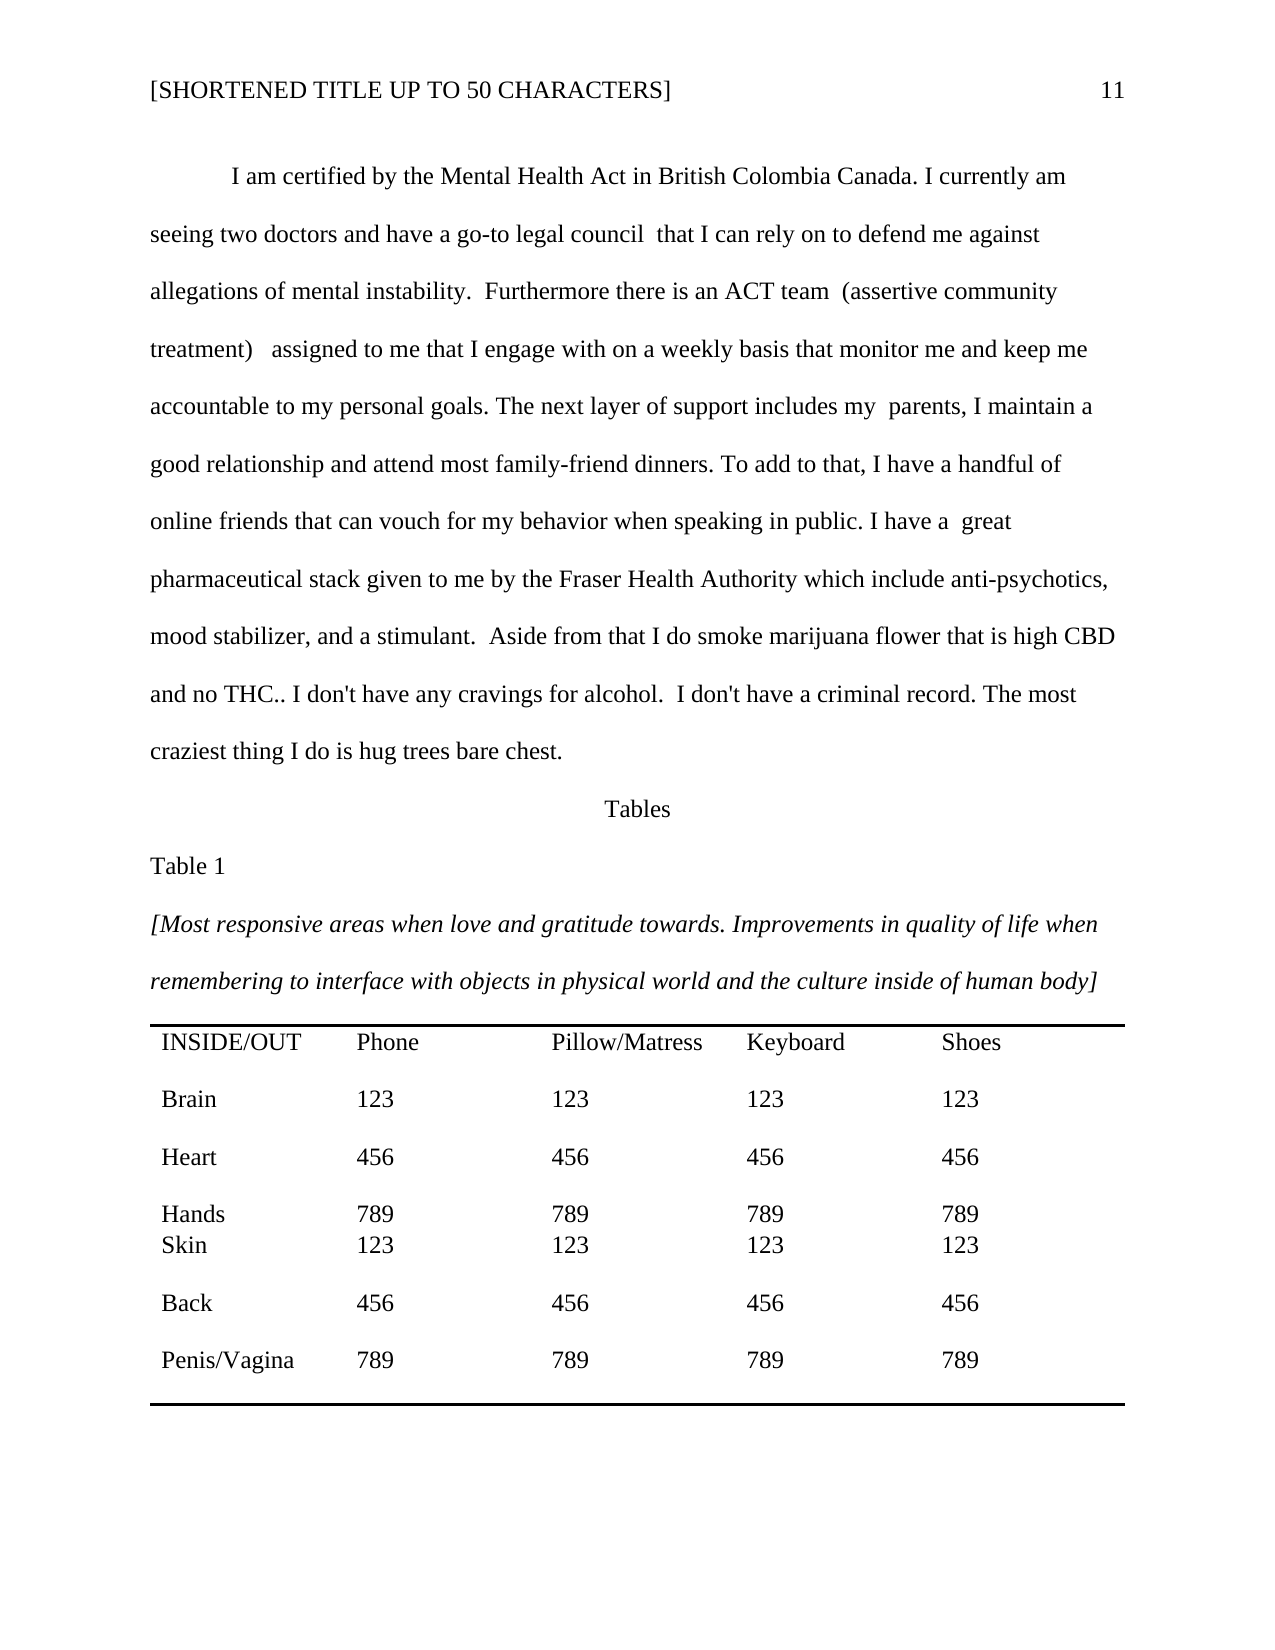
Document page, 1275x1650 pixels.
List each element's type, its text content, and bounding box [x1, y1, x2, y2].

table_cell Hands [150, 1199, 345, 1230]
table_cell 456 [540, 1142, 735, 1199]
table_cell 789 [735, 1199, 930, 1230]
text Table 1 [150, 851, 1125, 880]
table_header INSIDE/OUT [150, 1027, 345, 1084]
table_cell 123 [930, 1084, 1125, 1142]
table_cell Brain [150, 1084, 345, 1142]
table_cell 456 [735, 1288, 930, 1345]
table_cell Heart [150, 1142, 345, 1199]
table_cell Skin [150, 1230, 345, 1288]
table_cell 123 [345, 1230, 540, 1288]
table_cell 789 [735, 1345, 930, 1402]
table_cell 789 [345, 1199, 540, 1230]
table_cell Back [150, 1288, 345, 1345]
table_cell 456 [930, 1142, 1125, 1199]
table_cell 123 [345, 1084, 540, 1142]
table_cell 123 [930, 1230, 1125, 1288]
table_cell Penis/Vagina [150, 1345, 345, 1402]
table_cell 456 [540, 1288, 735, 1345]
table_cell 789 [540, 1345, 735, 1402]
table_cell 789 [345, 1345, 540, 1402]
text I am certified by the Mental Health Act in British Colombia Canada. I currently am seeing two doctors and have a go-to legal council that I can rely on to defend me against allegations of mental instability. Furthermore there is an ACT team (assertive community treatment) assigned to me that I engage with on a weekly basis that monitor me and keep me accountable to my personal goals. The next layer of support includes my parents, I maintain a good relationship and attend most family-friend dinners. To add to that, I have a handful of online friends that can vouch for my behavior when speaking in public. I have a great pharmaceutical stack given to me by the Fraser Health Authority which include anti-psychotics, mood stabilizer, and a stimulant. Aside from that I do smoke marijuana flower that is high CBD and no THC.. I don't have any cravings for alcohol. I don't have a criminal record. The most craziest thing I do is hug trees bare chest. [150, 161, 1125, 765]
table_header Shoes [930, 1027, 1125, 1084]
table_header Phone [345, 1027, 540, 1084]
table_cell 789 [930, 1345, 1125, 1402]
table_cell 456 [930, 1288, 1125, 1345]
title Tables [150, 794, 1125, 822]
table_cell 789 [540, 1199, 735, 1230]
text [Most responsive areas when love and gratitude towards. Improvements in quality of life when remembering to interface with objects in physical world and the culture inside of human body] [150, 909, 1125, 995]
table_header Keyboard [735, 1027, 930, 1084]
table_cell 456 [345, 1288, 540, 1345]
table_cell 123 [735, 1230, 930, 1288]
table_cell 123 [540, 1084, 735, 1142]
table_header Pillow/Matress [540, 1027, 735, 1084]
table_cell 789 [930, 1199, 1125, 1230]
table_cell 456 [735, 1142, 930, 1199]
table_cell 123 [735, 1084, 930, 1142]
table_cell 123 [540, 1230, 735, 1288]
table_cell 456 [345, 1142, 540, 1199]
